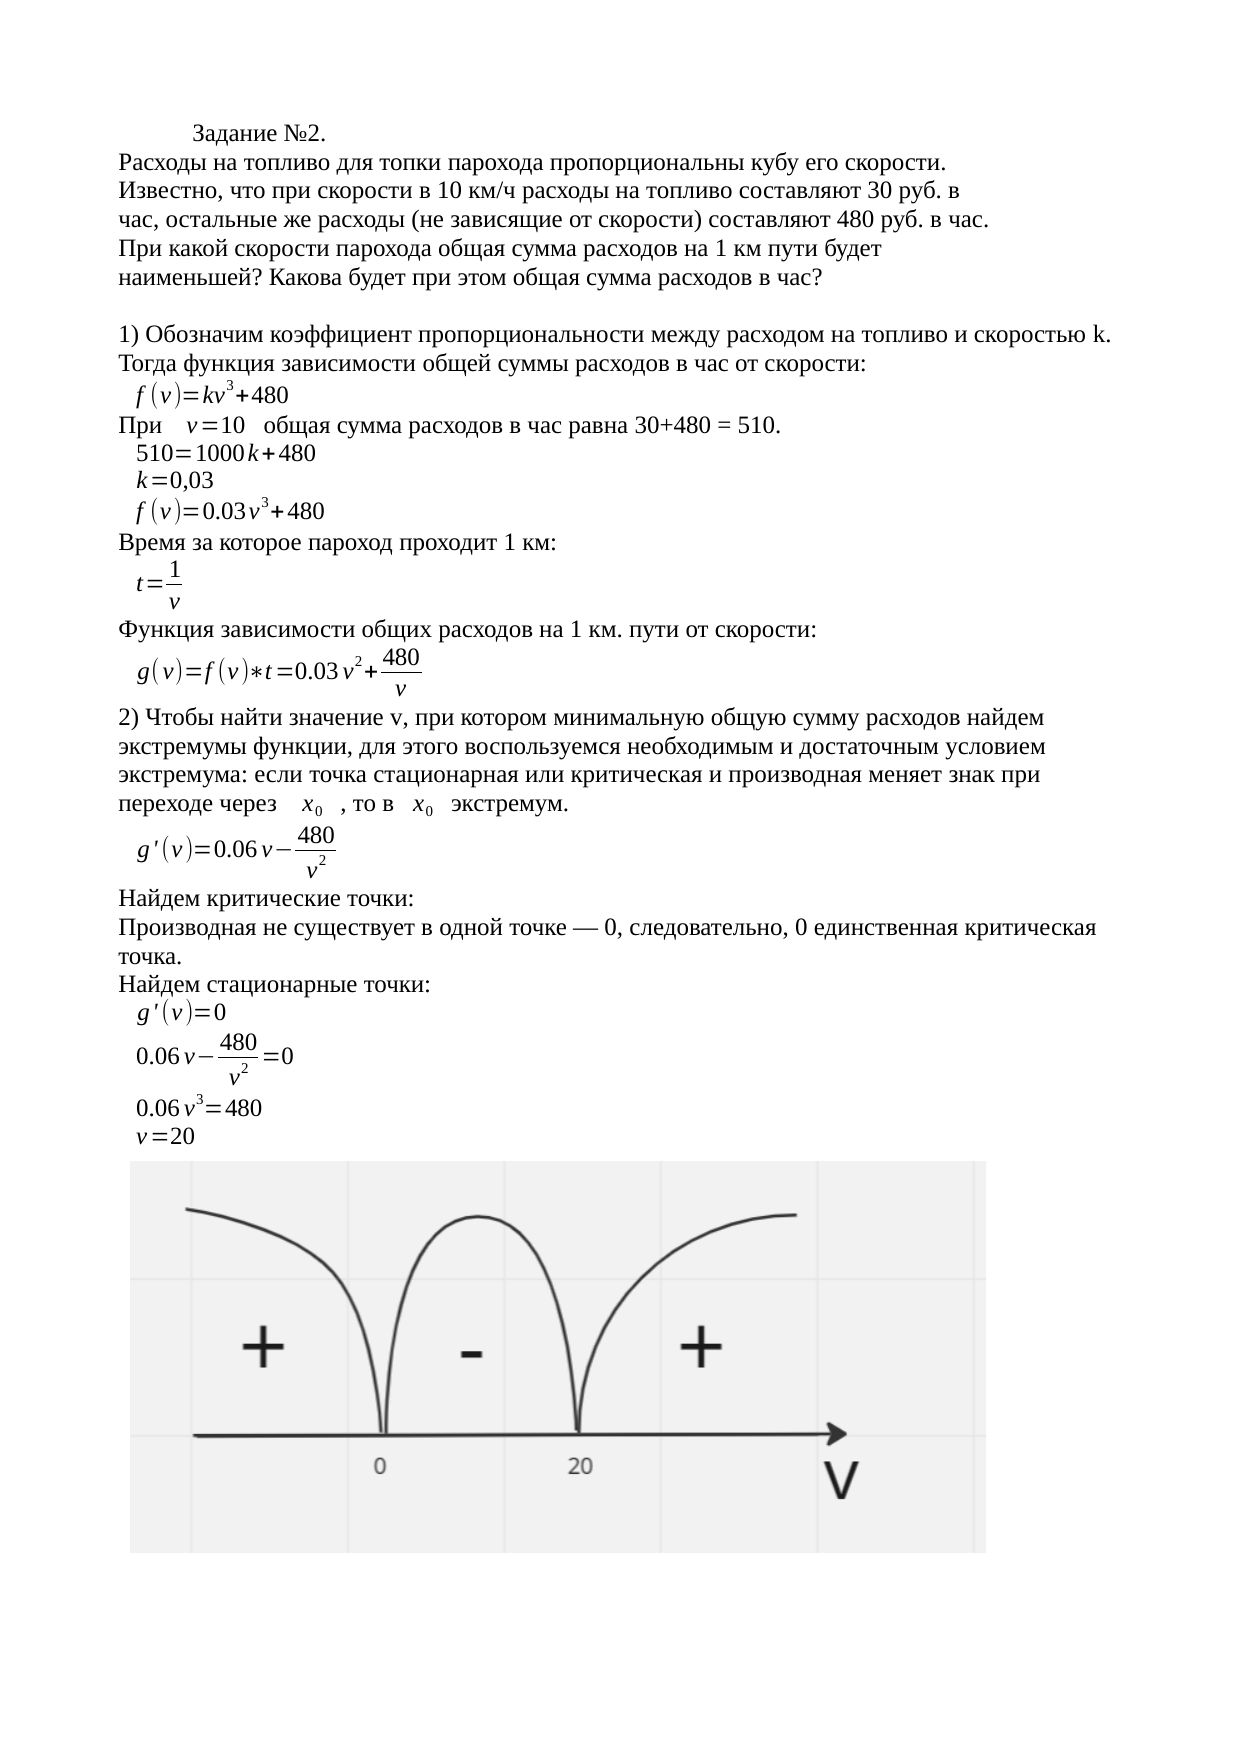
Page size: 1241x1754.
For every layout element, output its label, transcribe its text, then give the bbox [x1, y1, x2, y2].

text наименьшей? Какова будет при этом общая сумма расходов в час? [118, 262, 1122, 291]
text 1) Обозначим коэффициент пропорциональности между расходом на топливо и скоростью k. [118, 319, 1122, 348]
text Функция зависимости общих расходов на 1 км. пути от скорости: [118, 614, 1122, 643]
text Время за которое пароход проходит 1 км: [118, 527, 1122, 555]
text Тогда функция зависимости общей суммы расходов в час от скорости: [118, 348, 1122, 377]
text При какой скорости парохода общая сумма расходов на 1 км пути будет [118, 233, 1122, 262]
text 2) Чтобы найти значение v, при котором минимальную общую сумму расходов найдем экстремумы функции, для этого воспользуемся необходимым и достаточным условием экстремума: если точка стационарная или критическая и производная меняет знак при переходе через , то вэкстремум. [118, 702, 1122, 821]
text При общая сумма расходов в час равна 30+480 = 510. [118, 410, 1122, 438]
text Известно, что при скорости в 10 км/ч расходы на топливо составляют 30 руб. в [118, 176, 1122, 204]
text Найдем критические точки: [118, 883, 1122, 912]
text Найдем стационарные точки: [118, 969, 1122, 998]
text Расходы на топливо для топки парохода пропорциональны кубу его скорости. [118, 147, 1122, 176]
text час, остальные же расходы (не зависящие от скорости) составляют 480 руб. в час. [118, 204, 1122, 233]
picture [130, 1161, 987, 1553]
text Производная не существует в одной точке — 0, следовательно, 0 единственная критическая точка. [118, 912, 1122, 969]
text Задание №2. [118, 118, 1122, 147]
